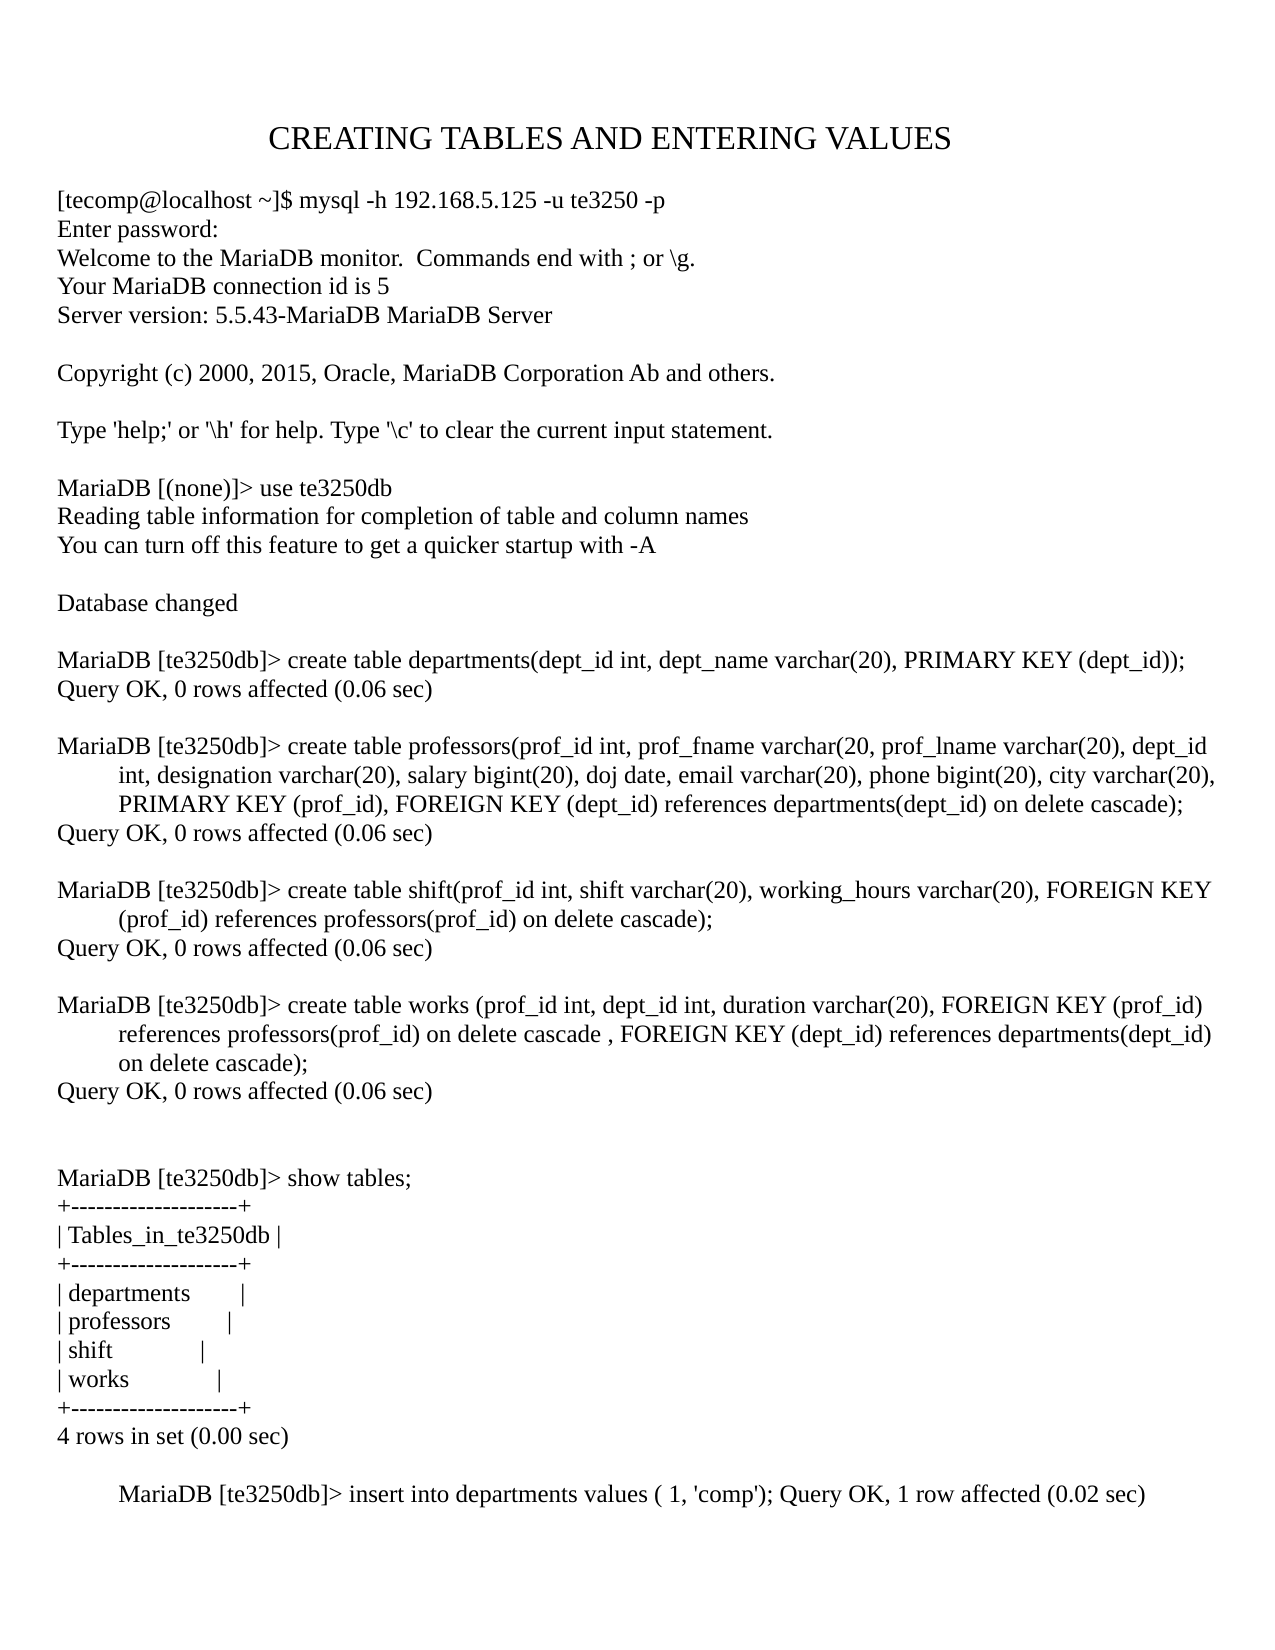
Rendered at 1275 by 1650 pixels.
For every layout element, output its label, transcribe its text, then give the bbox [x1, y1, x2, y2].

text | works | [57, 1364, 1241, 1393]
text Database changed [57, 588, 1241, 616]
text You can turn off this feature to get a quicker startup with -A [57, 530, 1241, 559]
text MariaDB [(none)]> use te3250db [57, 473, 1241, 501]
text Query OK, 0 rows affected (0.06 sec) [57, 1076, 1241, 1105]
text +--------------------+ [57, 1191, 1241, 1220]
text | Tables_in_te3250db | [57, 1220, 1241, 1249]
text Type 'help;' or '\h' for help. Type '\c' to clear the current input statement. [57, 415, 1241, 444]
text | professors | [57, 1306, 1241, 1335]
text MariaDB [te3250db]> insert into departments values ( 1, 'comp'); Query OK, 1 row affected (0.02 sec) [118, 1479, 1157, 1508]
text Reading table information for completion of table and column names [57, 501, 1241, 530]
text Server version: 5.5.43-MariaDB MariaDB Server [57, 300, 1241, 329]
text Enter password: [57, 214, 1241, 243]
text MariaDB [te3250db]> create table works (prof_id int, dept_id int, duration varchar(20), FOREIGN KEY (prof_id) references professors(prof_id) on delete cascade , FOREIGN KEY (dept_id) references departments(dept_id) on delete cascade); [57, 990, 1241, 1076]
text Query OK, 0 rows affected (0.06 sec) [57, 818, 1241, 846]
text +--------------------+ [57, 1249, 1241, 1278]
text Welcome to the MariaDB monitor. Commands end with ; or \g. [57, 243, 1241, 271]
text Query OK, 0 rows affected (0.06 sec) [57, 933, 1241, 961]
text MariaDB [te3250db]> create table shift(prof_id int, shift varchar(20), working_hours varchar(20), FOREIGN KEY (prof_id) references professors(prof_id) on delete cascade); [57, 875, 1241, 933]
text | departments | [57, 1278, 1241, 1306]
text MariaDB [te3250db]> create table departments(dept_id int, dept_name varchar(20), PRIMARY KEY (dept_id)); [57, 645, 1241, 674]
text Your MariaDB connection id is 5 [57, 271, 1241, 300]
text [tecomp@localhost ~]$ mysql -h 192.168.5.125 -u te3250 -p [57, 185, 1241, 214]
text 4 rows in set (0.00 sec) [57, 1421, 1241, 1450]
text MariaDB [te3250db]> create table professors(prof_id int, prof_fname varchar(20, prof_lname varchar(20), dept_id int, designation varchar(20), salary bigint(20), doj date, email varchar(20), phone bigint(20), city varchar(20), PRIMARY KEY (prof_id), FOREIGN KEY (dept_id) references departments(dept_id) on delete cascade); [57, 731, 1241, 818]
text MariaDB [te3250db]> show tables; [57, 1163, 1241, 1191]
text CREATING TABLES AND ENTERING VALUES [118, 118, 1157, 156]
text Query OK, 0 rows affected (0.06 sec) [57, 674, 1241, 703]
text Copyright (c) 2000, 2015, Oracle, MariaDB Corporation Ab and others. [57, 358, 1241, 386]
text | shift | [57, 1335, 1241, 1364]
text +--------------------+ [57, 1393, 1241, 1421]
